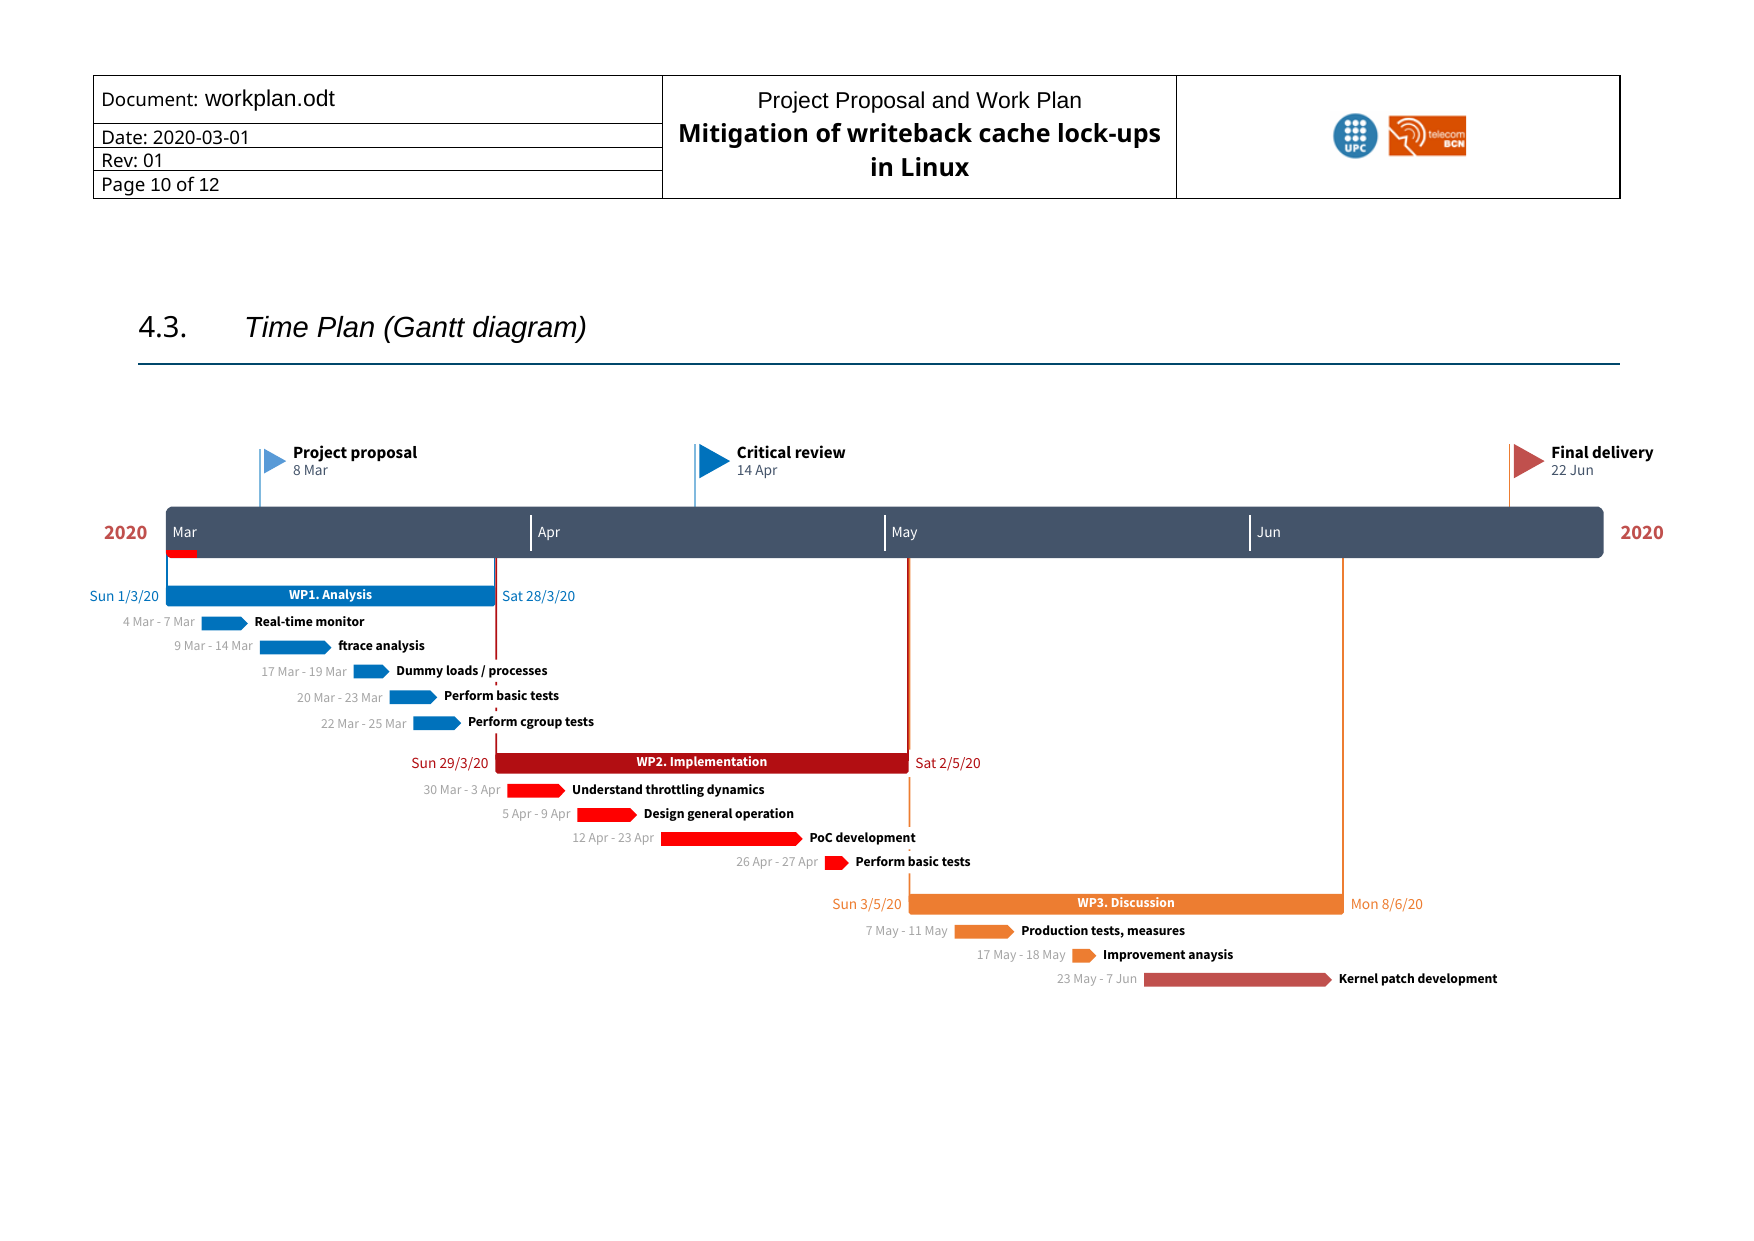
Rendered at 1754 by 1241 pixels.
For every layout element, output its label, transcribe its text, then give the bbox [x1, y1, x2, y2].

picture [1330, 111, 1467, 160]
subtitle Time Plan (Gantt diagram) [138, 307, 1620, 363]
